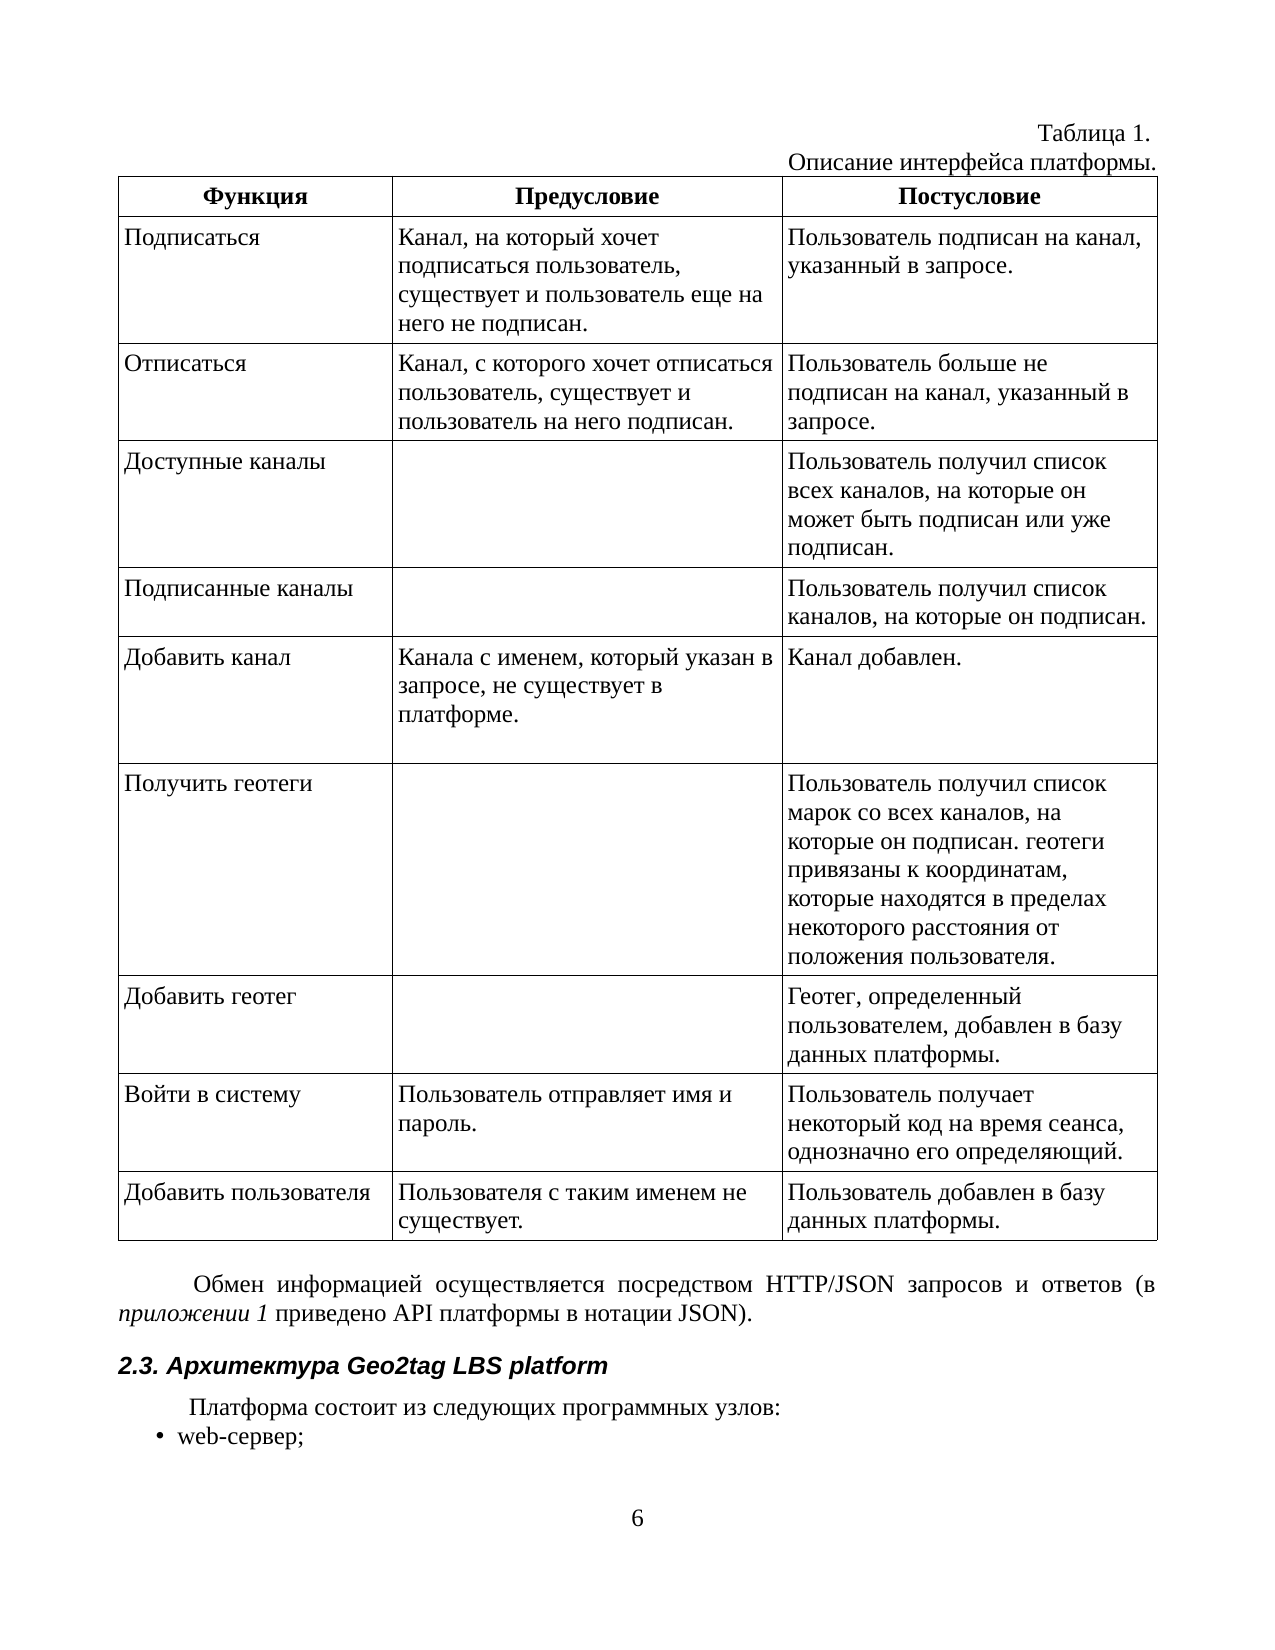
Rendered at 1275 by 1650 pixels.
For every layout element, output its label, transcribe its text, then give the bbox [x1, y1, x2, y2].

table_cell Геотег, определенный пользователем, добавлен в базу данных платформы. [783, 976, 1157, 1073]
table_cell Отписаться [119, 344, 392, 440]
table_cell Пользователь отправляет имя и пароль. [393, 1074, 782, 1171]
table_cell Пользователя с таким именем не существует. [393, 1172, 782, 1240]
table_header Предусловие [393, 177, 782, 216]
table_cell Добавить геотег [119, 976, 392, 1073]
table_cell Добавить канал [119, 637, 392, 762]
table_cell Пользователь подписан на канал, указанный в запросе. [783, 217, 1157, 342]
table_cell Пользователь добавлен в базу данных платформы. [783, 1172, 1157, 1240]
table_cell Канал добавлен. [783, 637, 1157, 762]
table_cell [393, 441, 782, 567]
table_cell Добавить пользователя [119, 1172, 392, 1240]
table_header Функция [119, 177, 392, 216]
text Обмен информацией осуществляется посредством HTTP/JSON запросов и ответов (в приложении 1 приведено API платформы в нотации JSON). [118, 1269, 1157, 1326]
table_cell Пользователь получил список каналов, на которые он подписан. [783, 568, 1157, 636]
table_cell Получить геотеги [119, 764, 392, 975]
text Платформа состоит из следующих программных узлов: [118, 1392, 1157, 1421]
subtitle 2.3. Архитектура Geo2tag LBS platform [118, 1351, 1157, 1380]
list web-сервер; [156, 1421, 1157, 1450]
table_cell [393, 764, 782, 975]
table_cell Доступные каналы [119, 441, 392, 567]
text Таблица 1. [118, 118, 1157, 147]
table_cell Подписанные каналы [119, 568, 392, 636]
table_cell Канал, на который хочет подписаться пользователь, существует и пользователь еще на него не подписан. [393, 217, 782, 342]
table_cell [393, 568, 782, 636]
table_cell [393, 976, 782, 1073]
table_cell Канал, с которого хочет отписаться пользователь, существует и пользователь на него подписан. [393, 344, 782, 440]
table_cell Пользователь получил список марок со всех каналов, на которые он подписан. геотеги привязаны к координатам, которые находятся в пределах некоторого расстояния от положения пользователя. [783, 764, 1157, 975]
text Описание интерфейса платформы. [118, 147, 1157, 176]
table_cell Пользователь больше не подписан на канал, указанный в запросе. [783, 344, 1157, 440]
table_header Постусловие [783, 177, 1157, 216]
table_cell Войти в систему [119, 1074, 392, 1171]
table_cell Канала с именем, который указан в запросе, не существует в платформе. [393, 637, 782, 762]
table_cell Пользователь получает некоторый код на время сеанса, однозначно его определяющий. [783, 1074, 1157, 1171]
table_cell Пользователь получил список всех каналов, на которые он может быть подписан или уже подписан. [783, 441, 1157, 567]
table_cell Подписаться [119, 217, 392, 342]
